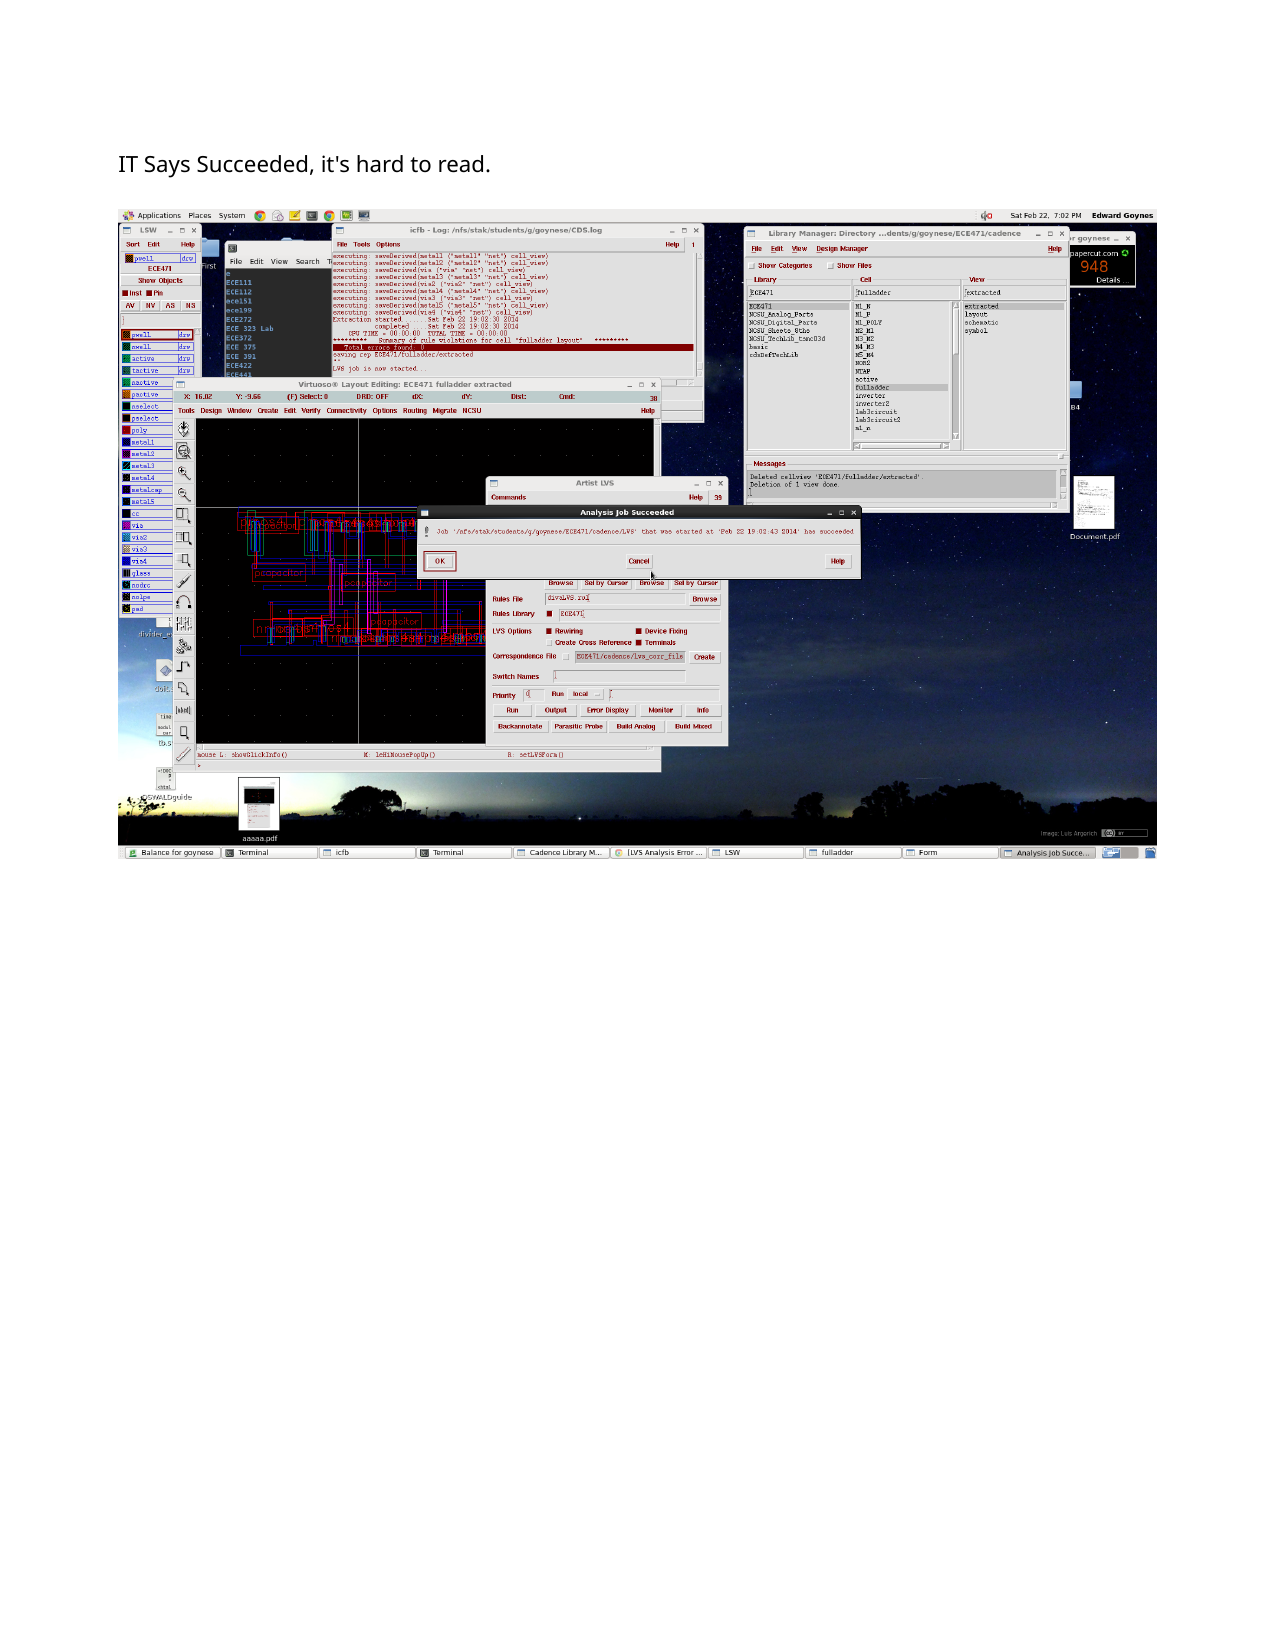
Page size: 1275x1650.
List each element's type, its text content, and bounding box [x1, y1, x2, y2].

text IT Says Succeeded, it's hard to read. [118, 148, 1157, 179]
picture [118, 209, 1157, 859]
